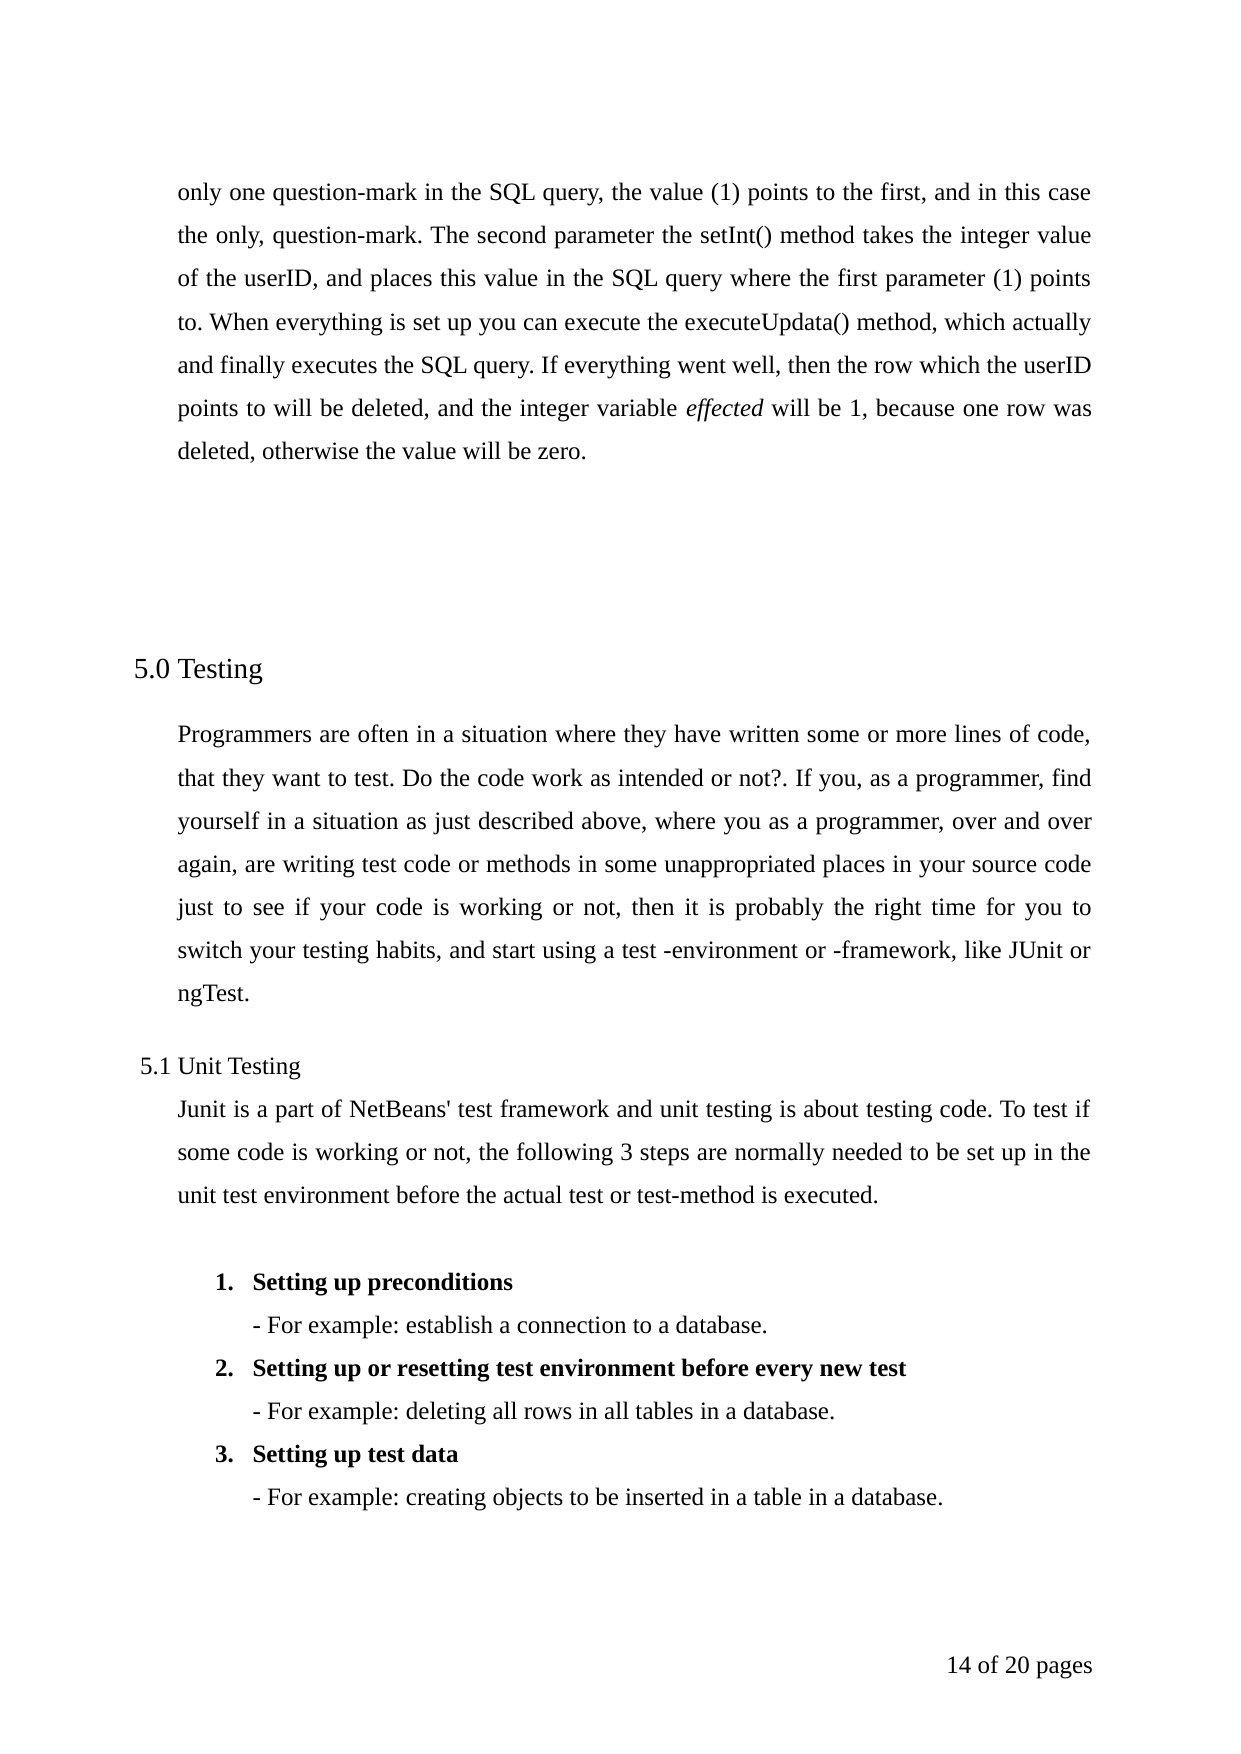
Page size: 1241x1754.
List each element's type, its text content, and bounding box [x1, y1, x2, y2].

list Setting up test data [215, 1439, 1093, 1468]
list Setting up preconditions [215, 1267, 1093, 1295]
subtitle Unit Testing [177, 1051, 1093, 1080]
text Programmers are often in a situation where they have written some or more lines of code, that they want to test. Do the code work as intended or not?. If you, as a programmer, find yourself in a situation as just described above, where you as a programmer, over and over again, are writing test code or methods in some unappropriated places in your source code just to see if your code is working or not, then it is probably the right time for you to switch your testing habits, and start using a test -environment or -framework, like JUnit or ngTest. [177, 719, 1093, 1007]
list Setting up or resetting test environment before every new test [215, 1353, 1093, 1382]
subtitle Testing [177, 652, 1093, 685]
text only one question-mark in the SQL query, the value (1) points to the first, and in this case the only, question-mark. The second parameter the setInt() method takes the integer value of the userID, and places this value in the SQL query where the first parameter (1) points to. When everything is set up you can execute the executeUpdata() method, which actually and finally executes the SQL query. If everything went well, then the row which the userID points to will be deleted, and the integer variable effected will be 1, because one row was deleted, otherwise the value will be zero. [177, 177, 1093, 465]
list - For example: creating objects to be inserted in a table in a database. [215, 1482, 1093, 1511]
text Junit is a part of NetBeans' test framework and unit testing is about testing code. To test if some code is working or not, the following 3 steps are normally needed to be set up in the unit test environment before the actual test or test-method is executed. [177, 1094, 1093, 1209]
list - For example: deleting all rows in all tables in a database. [215, 1396, 1093, 1425]
list - For example: establish a connection to a database. [215, 1310, 1093, 1338]
